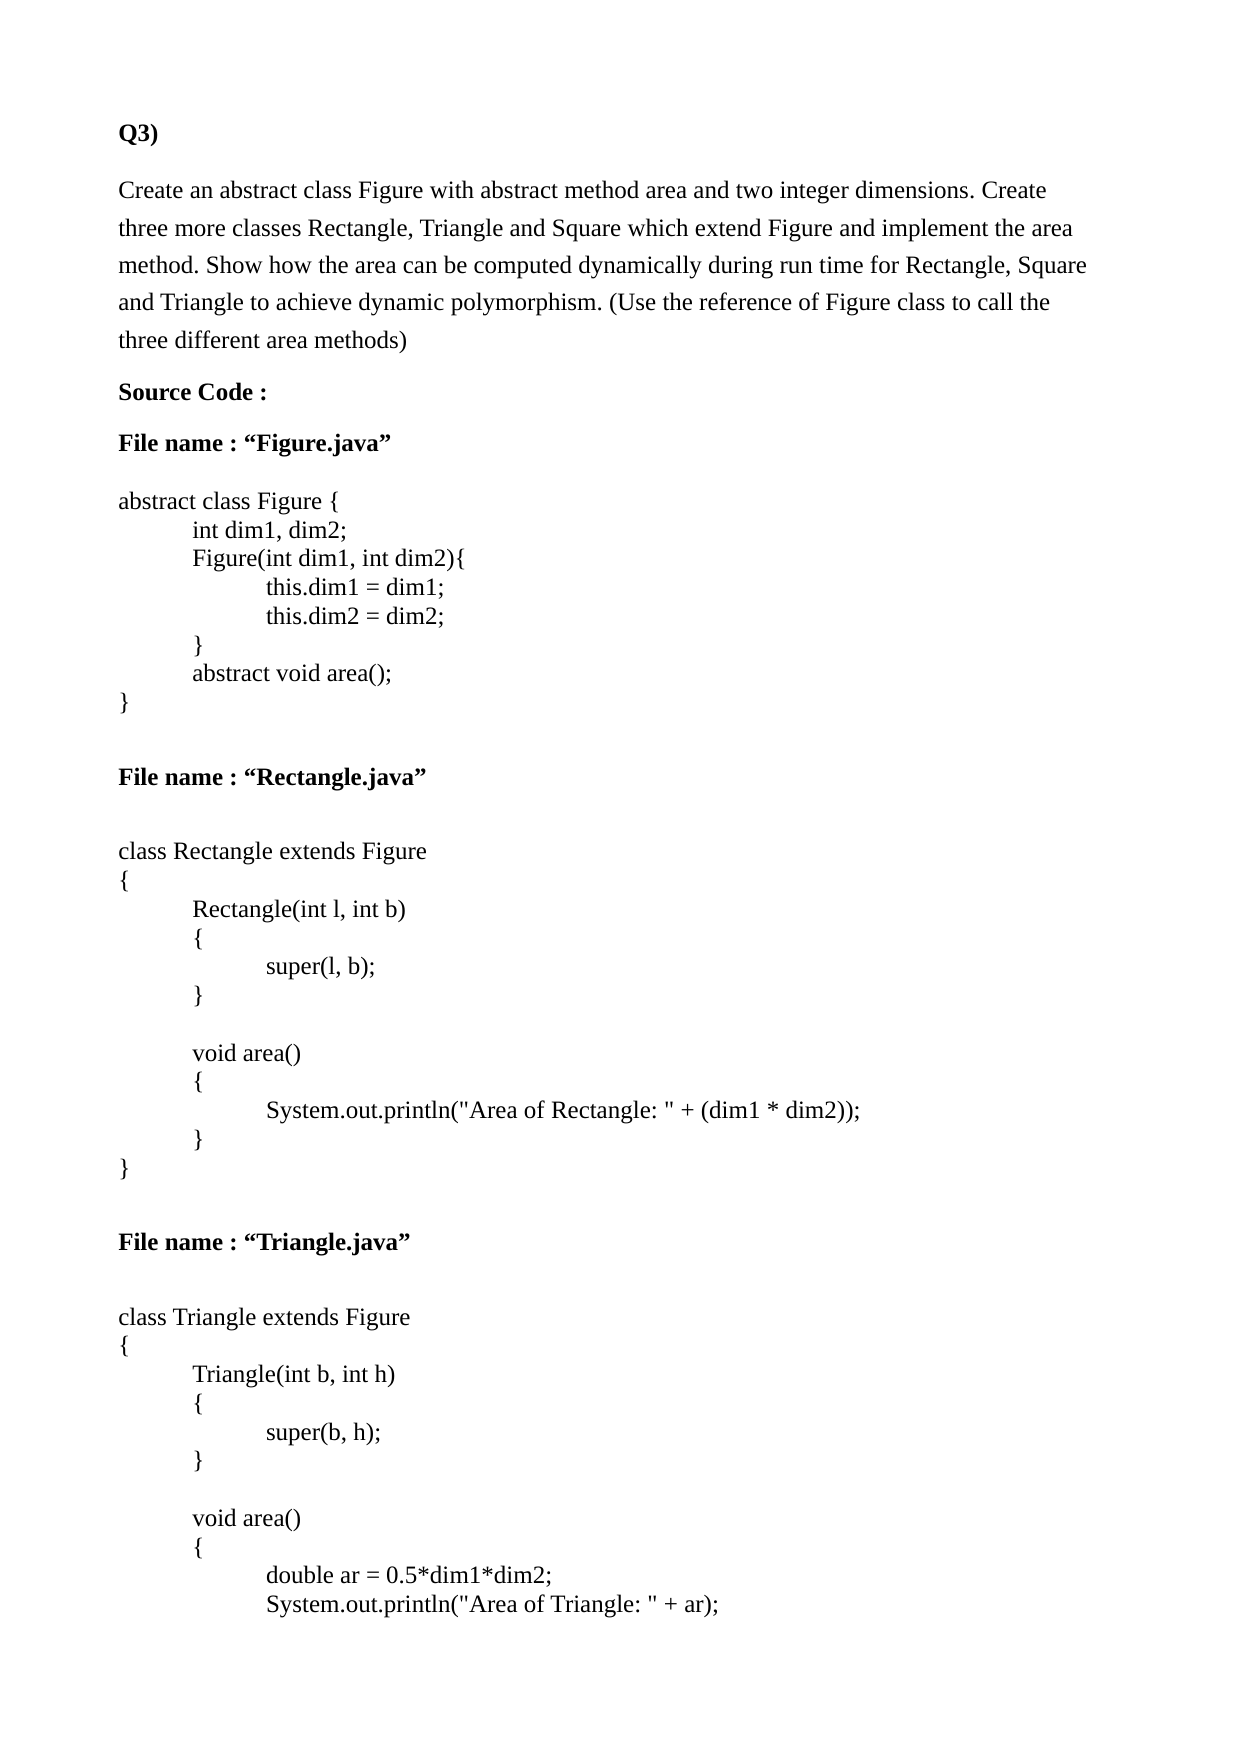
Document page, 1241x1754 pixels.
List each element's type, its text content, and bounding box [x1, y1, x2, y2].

text { [118, 1532, 1122, 1561]
text { [118, 1331, 1122, 1359]
text { [118, 1388, 1122, 1417]
text } [118, 1153, 1099, 1219]
list Create an abstract class Figure with abstract method area and two integer dimensions. Create three more classes Rectangle, Triangle and Square which extend Figure and implement the area method. Show how the area can be computed dynamically during run time for Rectangle, Square and Triangle to achieve dynamic polymorphism. (Use the reference of Figure class to call the three different area methods) [81, 176, 1099, 353]
text this.dim2 = dim2; [118, 601, 1122, 630]
text class Rectangle extends Figure [118, 836, 1122, 865]
text System.out.println("Area of Triangle: " + ar); [118, 1589, 1122, 1618]
text abstract void area(); [118, 658, 1122, 687]
text Source Code : [118, 377, 1099, 405]
text File name : “Triangle.java” [118, 1227, 1099, 1256]
text } [118, 980, 1122, 1009]
text Triangle(int b, int h) [118, 1359, 1122, 1388]
text Figure(int dim1, int dim2){ [118, 543, 1122, 572]
text int dim1, dim2; [118, 515, 1122, 543]
text } [118, 687, 1099, 716]
text class Triangle extends Figure [118, 1302, 1122, 1331]
text Rectangle(int l, int b) [118, 894, 1122, 923]
text File name : “Rectangle.java” [118, 762, 1099, 791]
text Q3) [118, 118, 1122, 147]
text super(b, h); [118, 1417, 1122, 1446]
text System.out.println("Area of Rectangle: " + (dim1 * dim2)); [118, 1095, 1122, 1124]
text } [118, 1446, 1122, 1474]
text this.dim1 = dim1; [118, 572, 1122, 601]
text { [118, 923, 1122, 951]
text abstract class Figure { [118, 486, 1122, 515]
text void area() [118, 1503, 1122, 1532]
text File name : “Figure.java” [118, 428, 1122, 457]
text { [118, 1066, 1122, 1095]
text } [118, 630, 1122, 658]
text { [118, 865, 1122, 894]
text } [118, 1124, 1122, 1153]
text double ar = 0.5*dim1*dim2; [118, 1561, 1122, 1589]
text void area() [118, 1038, 1122, 1066]
text super(l, b); [118, 951, 1122, 980]
